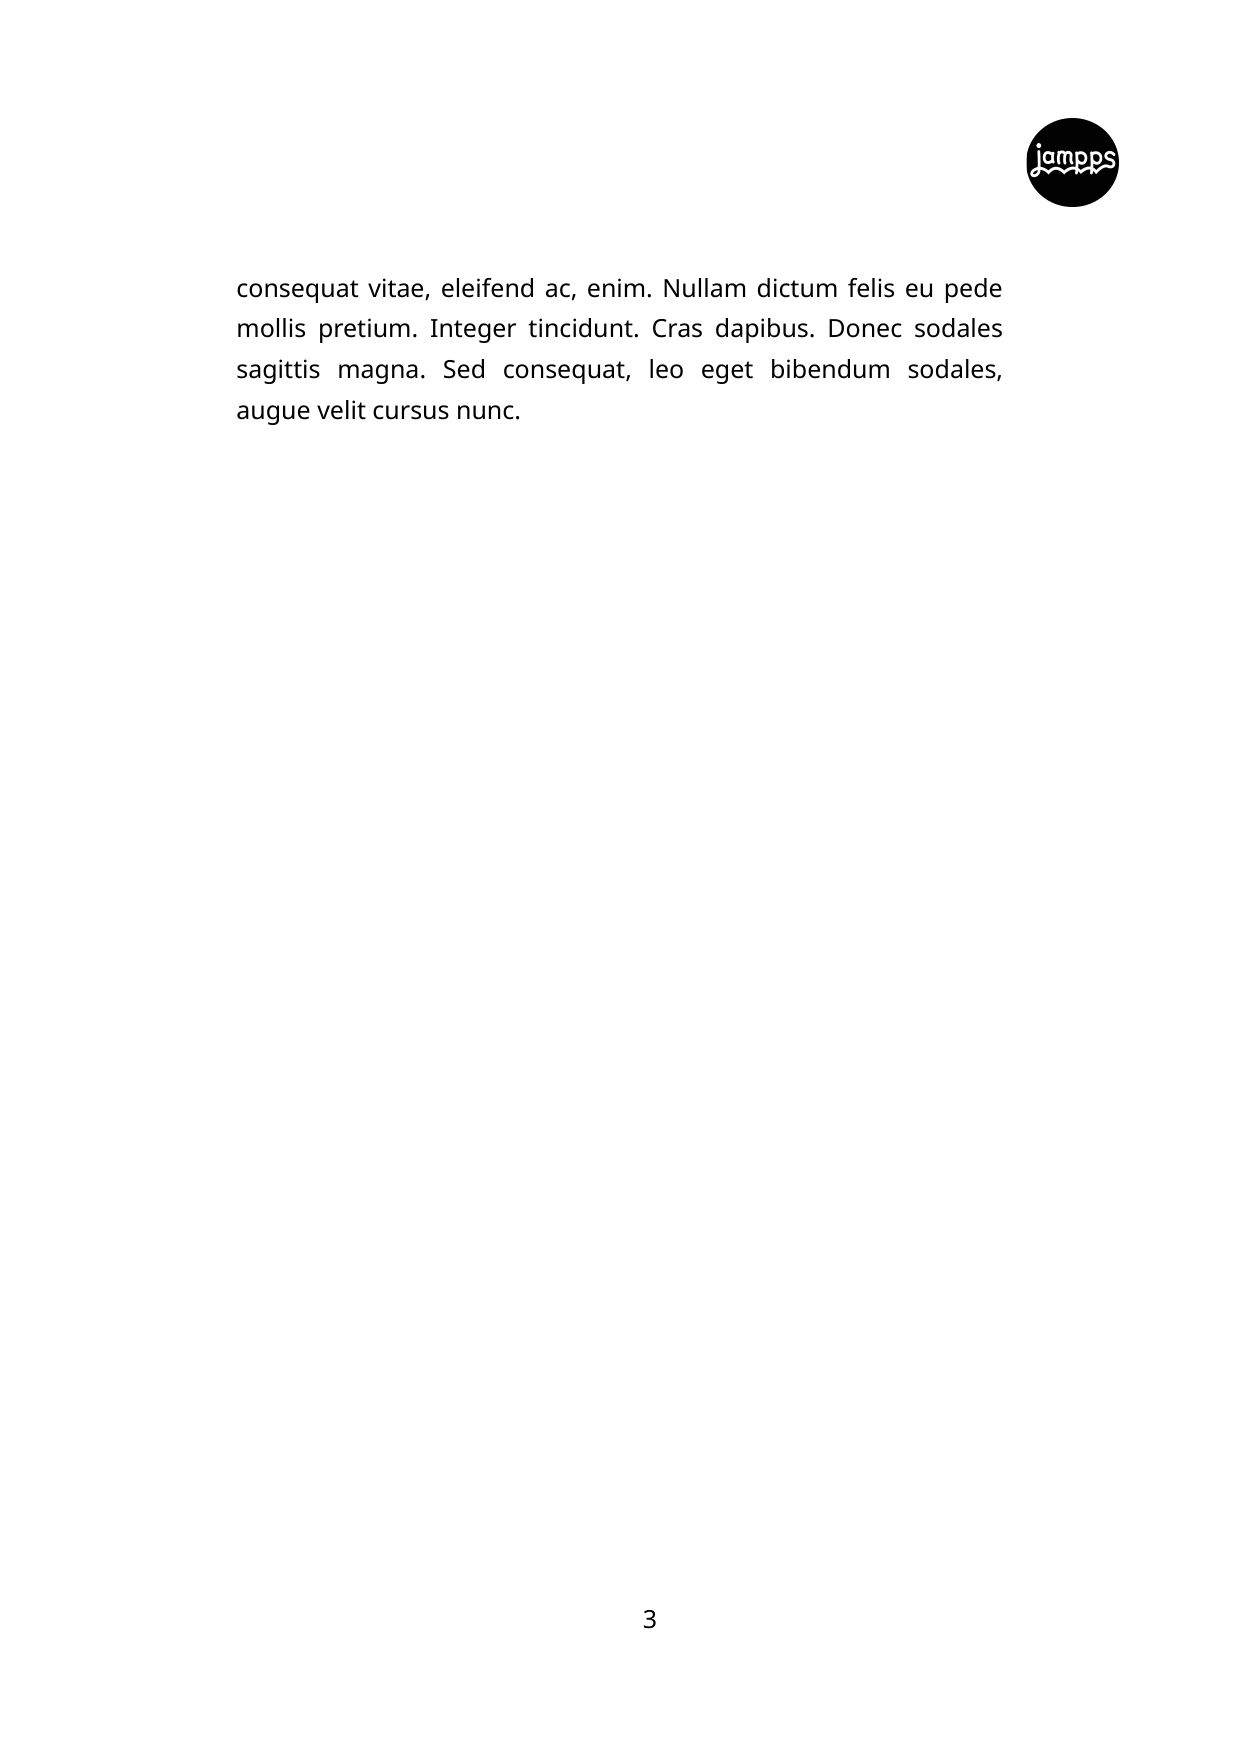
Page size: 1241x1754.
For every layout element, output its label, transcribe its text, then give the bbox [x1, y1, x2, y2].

text consequat vitae, eleifend ac, enim. Nullam dictum felis eu pede mollis pretium. Integer tincidunt. Cras dapibus. Donec sodales sagittis magna. Sed consequat, leo eget bibendum sodales, augue velit cursus nunc. [236, 270, 1004, 427]
picture [1026, 118, 1119, 207]
